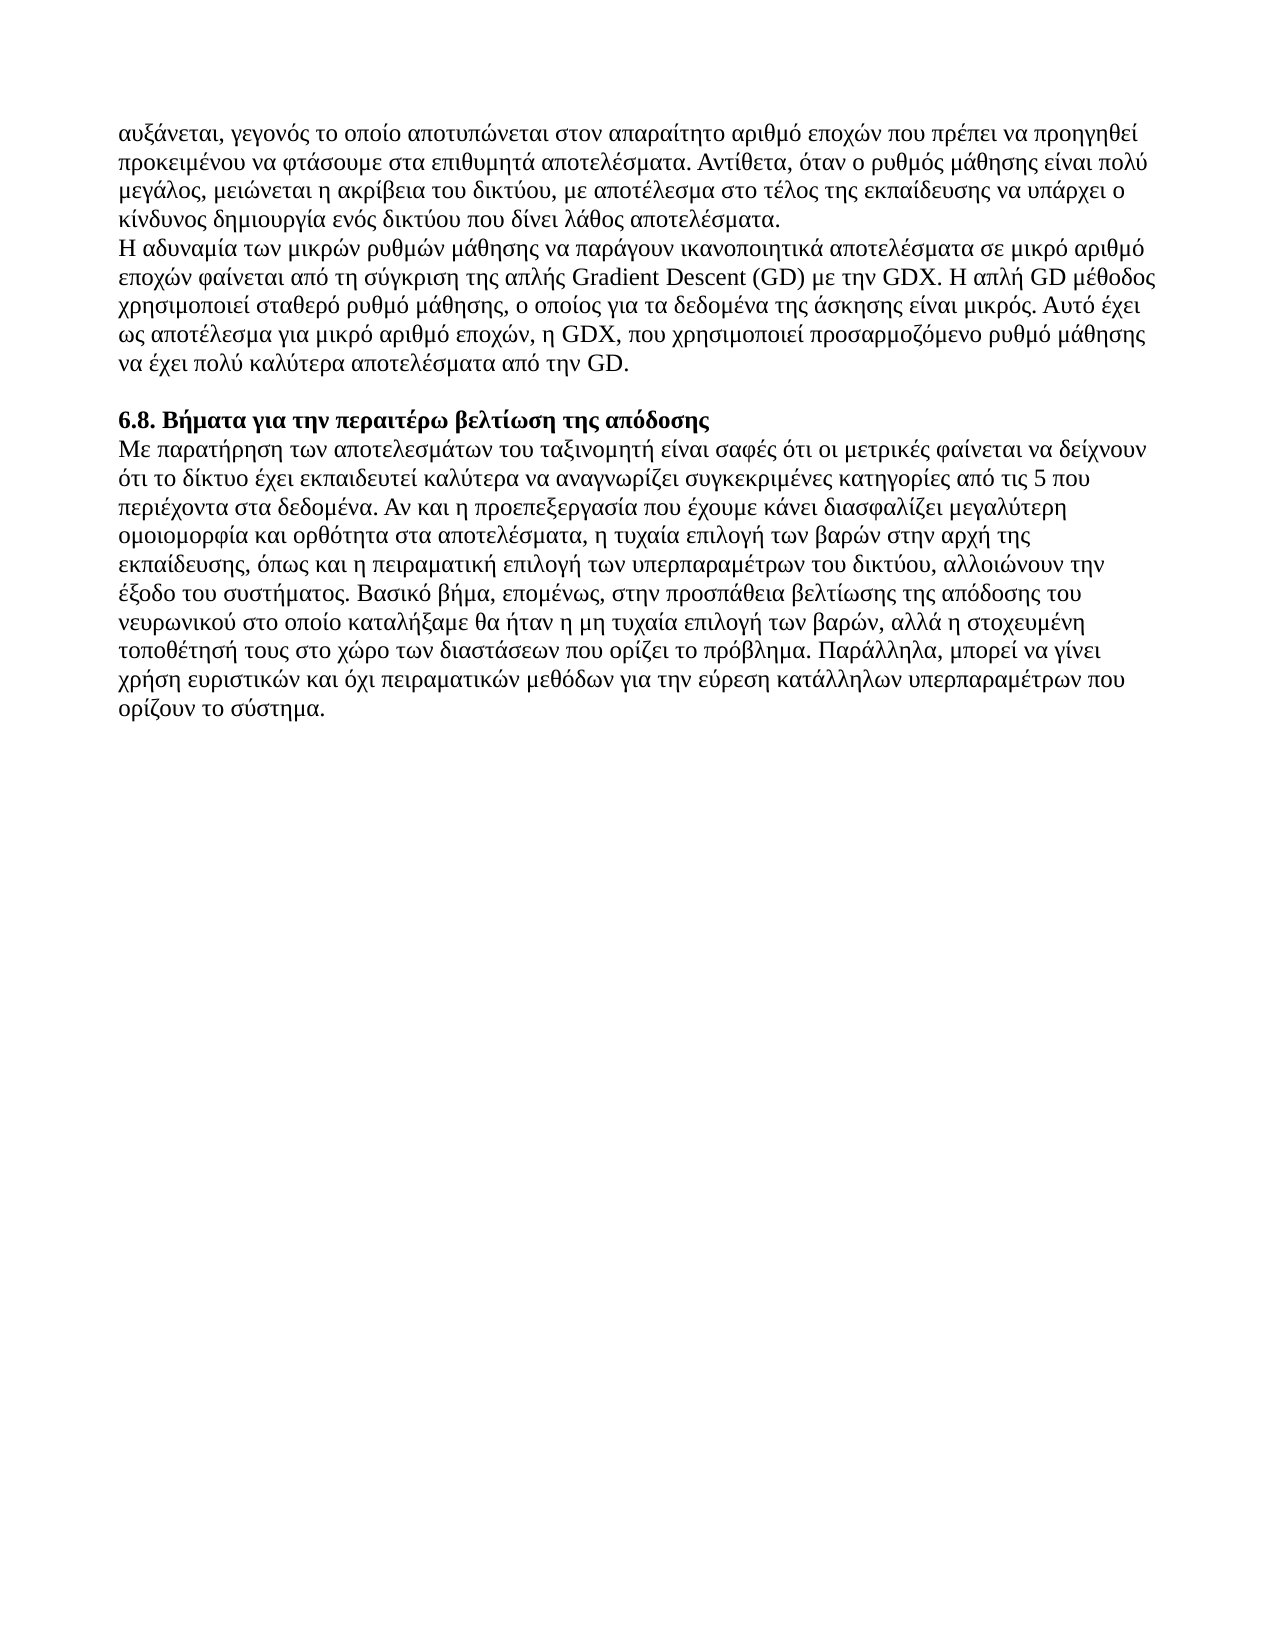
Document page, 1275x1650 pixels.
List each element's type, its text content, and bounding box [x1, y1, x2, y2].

text αυξάνεται, γεγονός το οποίο αποτυπώνεται στον απαραίτητο αριθμό εποχών που πρέπει να προηγηθεί προκειμένου να φτάσουμε στα επιθυμητά αποτελέσματα. Αντίθετα, όταν ο ρυθμός μάθησης είναι πολύ μεγάλος, μειώνεται η ακρίβεια του δικτύου, με αποτέλεσμα στο τέλος της εκπαίδευσης να υπάρχει ο κίνδυνος δημιουργία ενός δικτύου που δίνει λάθος αποτελέσματα. [118, 118, 1157, 233]
text Η αδυναμία των μικρών ρυθμών μάθησης να παράγουν ικανοποιητικά αποτελέσματα σε μικρό αριθμό εποχών φαίνεται από τη σύγκριση της απλής Gradient Descent (GD) με την GDX. Η απλή GD μέθοδος χρησιμοποιεί σταθερό ρυθμό μάθησης, ο οποίος για τα δεδομένα της άσκησης είναι μικρός. Αυτό έχει ως αποτέλεσμα για μικρό αριθμό εποχών, η GDX, που χρησιμοποιεί προσαρμοζόμενο ρυθμό μάθησης να έχει πολύ καλύτερα αποτελέσματα από την GD. [118, 233, 1157, 377]
text 6.8. Βήματα για την περαιτέρω βελτίωση της απόδοσης [118, 406, 1157, 434]
text Με παρατήρηση των αποτελεσμάτων του ταξινομητή είναι σαφές ότι οι μετρικές φαίνεται να δείχνουν ότι το δίκτυο έχει εκπαιδευτεί καλύτερα να αναγνωρίζει συγκεκριμένες κατηγορίες από τις 5 που περιέχοντα στα δεδομένα. Αν και η προεπεξεργασία που έχουμε κάνει διασφαλίζει μεγαλύτερη ομοιομορφία και ορθότητα στα αποτελέσματα, η τυχαία επιλογή των βαρών στην αρχή της εκπαίδευσης, όπως και η πειραματική επιλογή των υπερπαραμέτρων του δικτύου, αλλοιώνουν την έξοδο του συστήματος. Βασικό βήμα, επομένως, στην προσπάθεια βελτίωσης της απόδοσης του νευρωνικού στο οποίο καταλήξαμε θα ήταν η μη τυχαία επιλογή των βαρών, αλλά η στοχευμένη τοποθέτησή τους στο χώρο των διαστάσεων που ορίζει το πρόβλημα. Παράλληλα, μπορεί να γίνει χρήση ευριστικών και όχι πειραματικών μεθόδων για την εύρεση κατάλληλων υπερπαραμέτρων που ορίζουν το σύστημα. [118, 434, 1157, 722]
